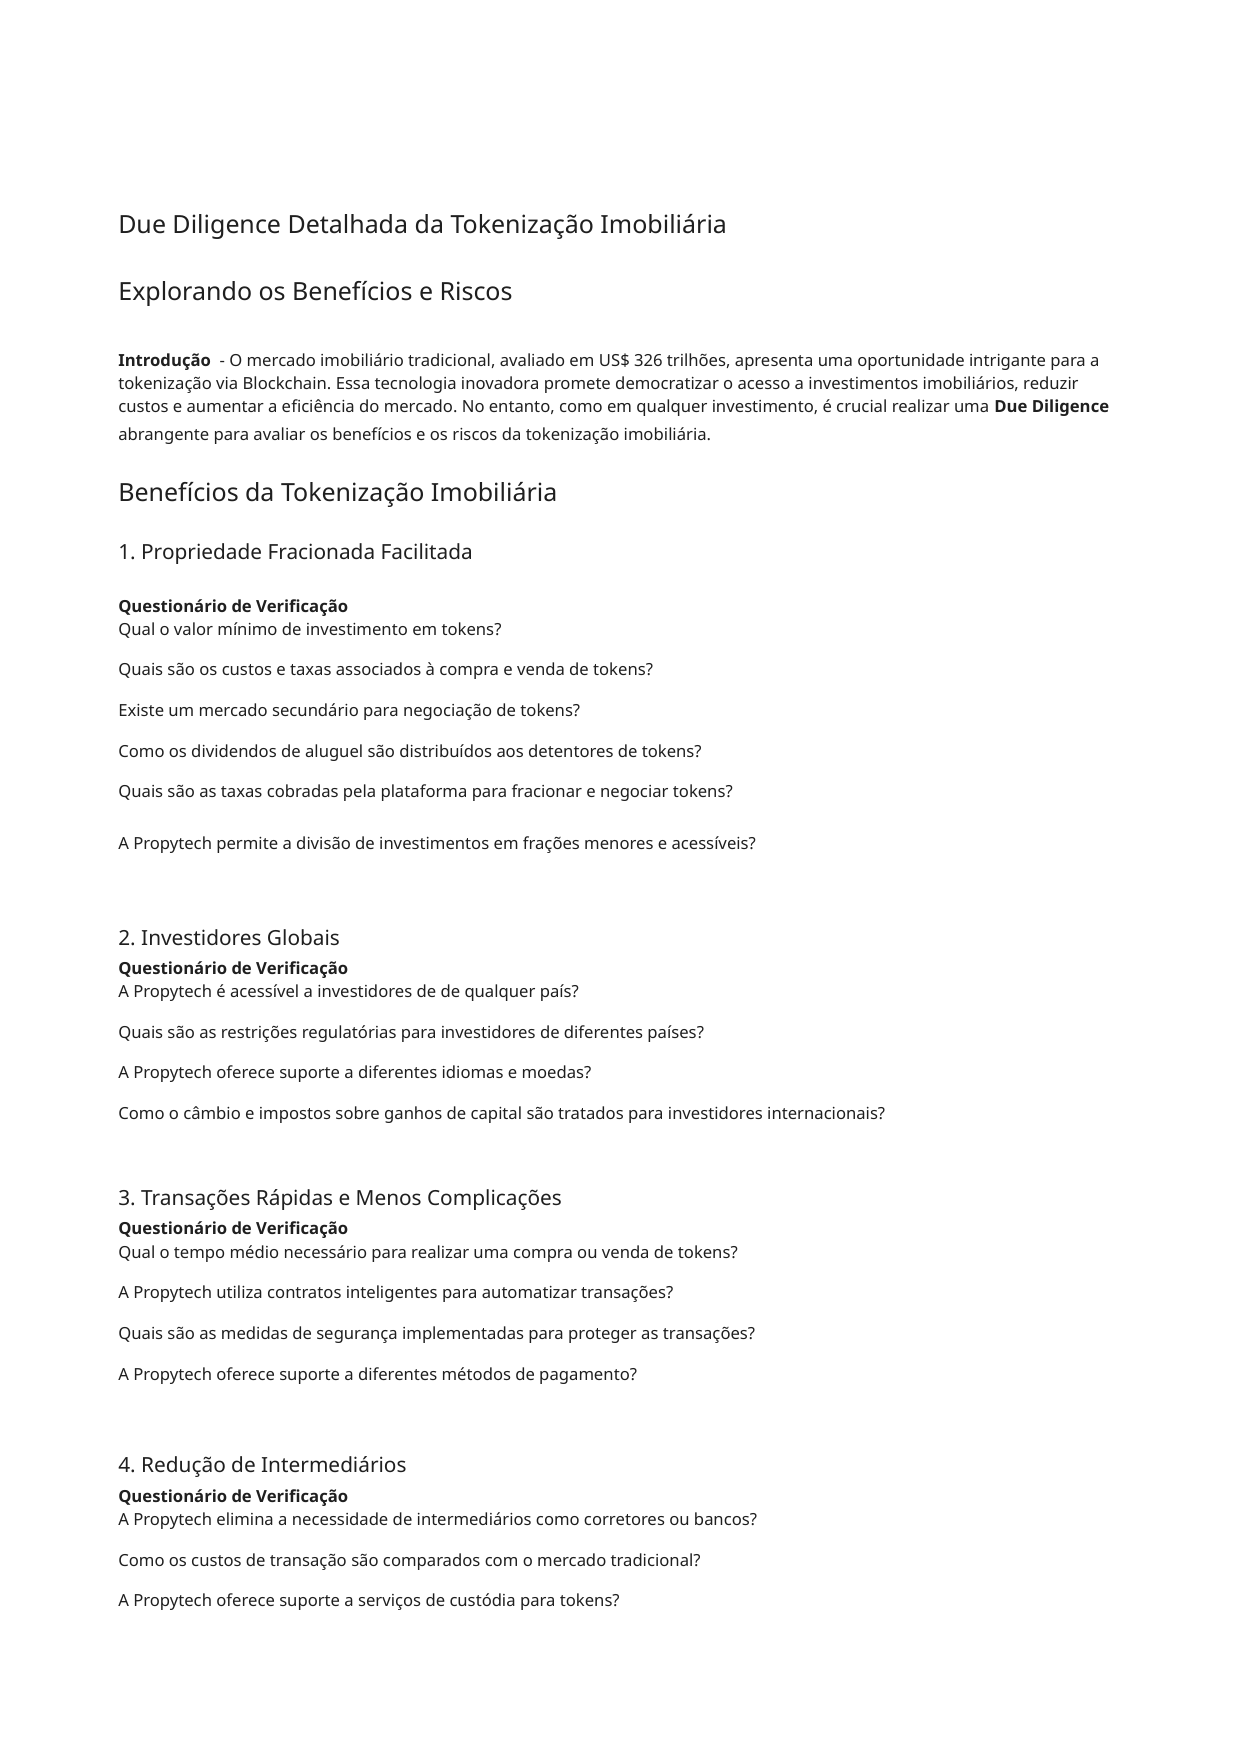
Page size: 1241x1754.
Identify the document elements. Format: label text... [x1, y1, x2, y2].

text A Propytech é acessível a investidores de de qualquer país? [118, 980, 1122, 1003]
text A Propytech oferece suporte a diferentes métodos de pagamento? [118, 1362, 1122, 1385]
text A Propytech permite a divisão de investimentos em frações menores e acessíveis? [118, 832, 1122, 855]
text Questionário de Verificação [118, 951, 1122, 980]
subtitle Due Diligence Detalhada da Tokenização Imobiliária [118, 206, 1122, 240]
text 2. Investidores Globais [118, 923, 1122, 951]
text Quais são as restrições regulatórias para investidores de diferentes países? [118, 1021, 1122, 1043]
subtitle Explorando os Benefícios e Riscos [118, 274, 1122, 308]
text Existe um mercado secundário para negociação de tokens? [118, 699, 1122, 721]
text 1. Propriedade Fracionada Facilitada [118, 537, 1122, 566]
text Questionário de Verificação [118, 1211, 1122, 1240]
text Como os dividendos de aluguel são distribuídos aos detentores de tokens? [118, 739, 1122, 762]
text Introdução - O mercado imobiliário tradicional, avaliado em US$ 326 trilhões, apresenta uma oportunidade intrigante para a tokenização via Blockchain. Essa tecnologia inovadora promete democratizar o acesso a investimentos imobiliários, reduzir custos e aumentar a eficiência do mercado. No entanto, como em qualquer investimento, é crucial realizar uma Due Diligence abrangente para avaliar os benefícios e os riscos da tokenização imobiliária. [118, 349, 1122, 446]
text Quais são as medidas de segurança implementadas para proteger as transações? [118, 1321, 1122, 1344]
text Qual o valor mínimo de investimento em tokens? [118, 617, 1122, 640]
text 4. Redução de Intermediários [118, 1450, 1122, 1479]
text A Propytech oferece suporte a serviços de custódia para tokens? [118, 1589, 1122, 1611]
text Questionário de Verificação [118, 595, 1122, 617]
text Qual o tempo médio necessário para realizar uma compra ou venda de tokens? [118, 1240, 1122, 1263]
text Quais são os custos e taxas associados à compra e venda de tokens? [118, 658, 1122, 681]
text A Propytech utiliza contratos inteligentes para automatizar transações? [118, 1281, 1122, 1303]
text A Propytech oferece suporte a diferentes idiomas e moedas? [118, 1061, 1122, 1084]
text Como o câmbio e impostos sobre ganhos de capital são tratados para investidores internacionais? [118, 1102, 1122, 1124]
text 3. Transações Rápidas e Menos Complicações [118, 1183, 1122, 1211]
text Benefícios da Tokenização Imobiliária [118, 475, 1122, 509]
text Como os custos de transação são comparados com o mercado tradicional? [118, 1548, 1122, 1571]
list Quais são as taxas cobradas pela plataforma para fracionar e negociar tokens? [118, 780, 1122, 803]
text Questionário de Verificação [118, 1479, 1122, 1507]
text A Propytech elimina a necessidade de intermediários como corretores ou bancos? [118, 1507, 1122, 1530]
